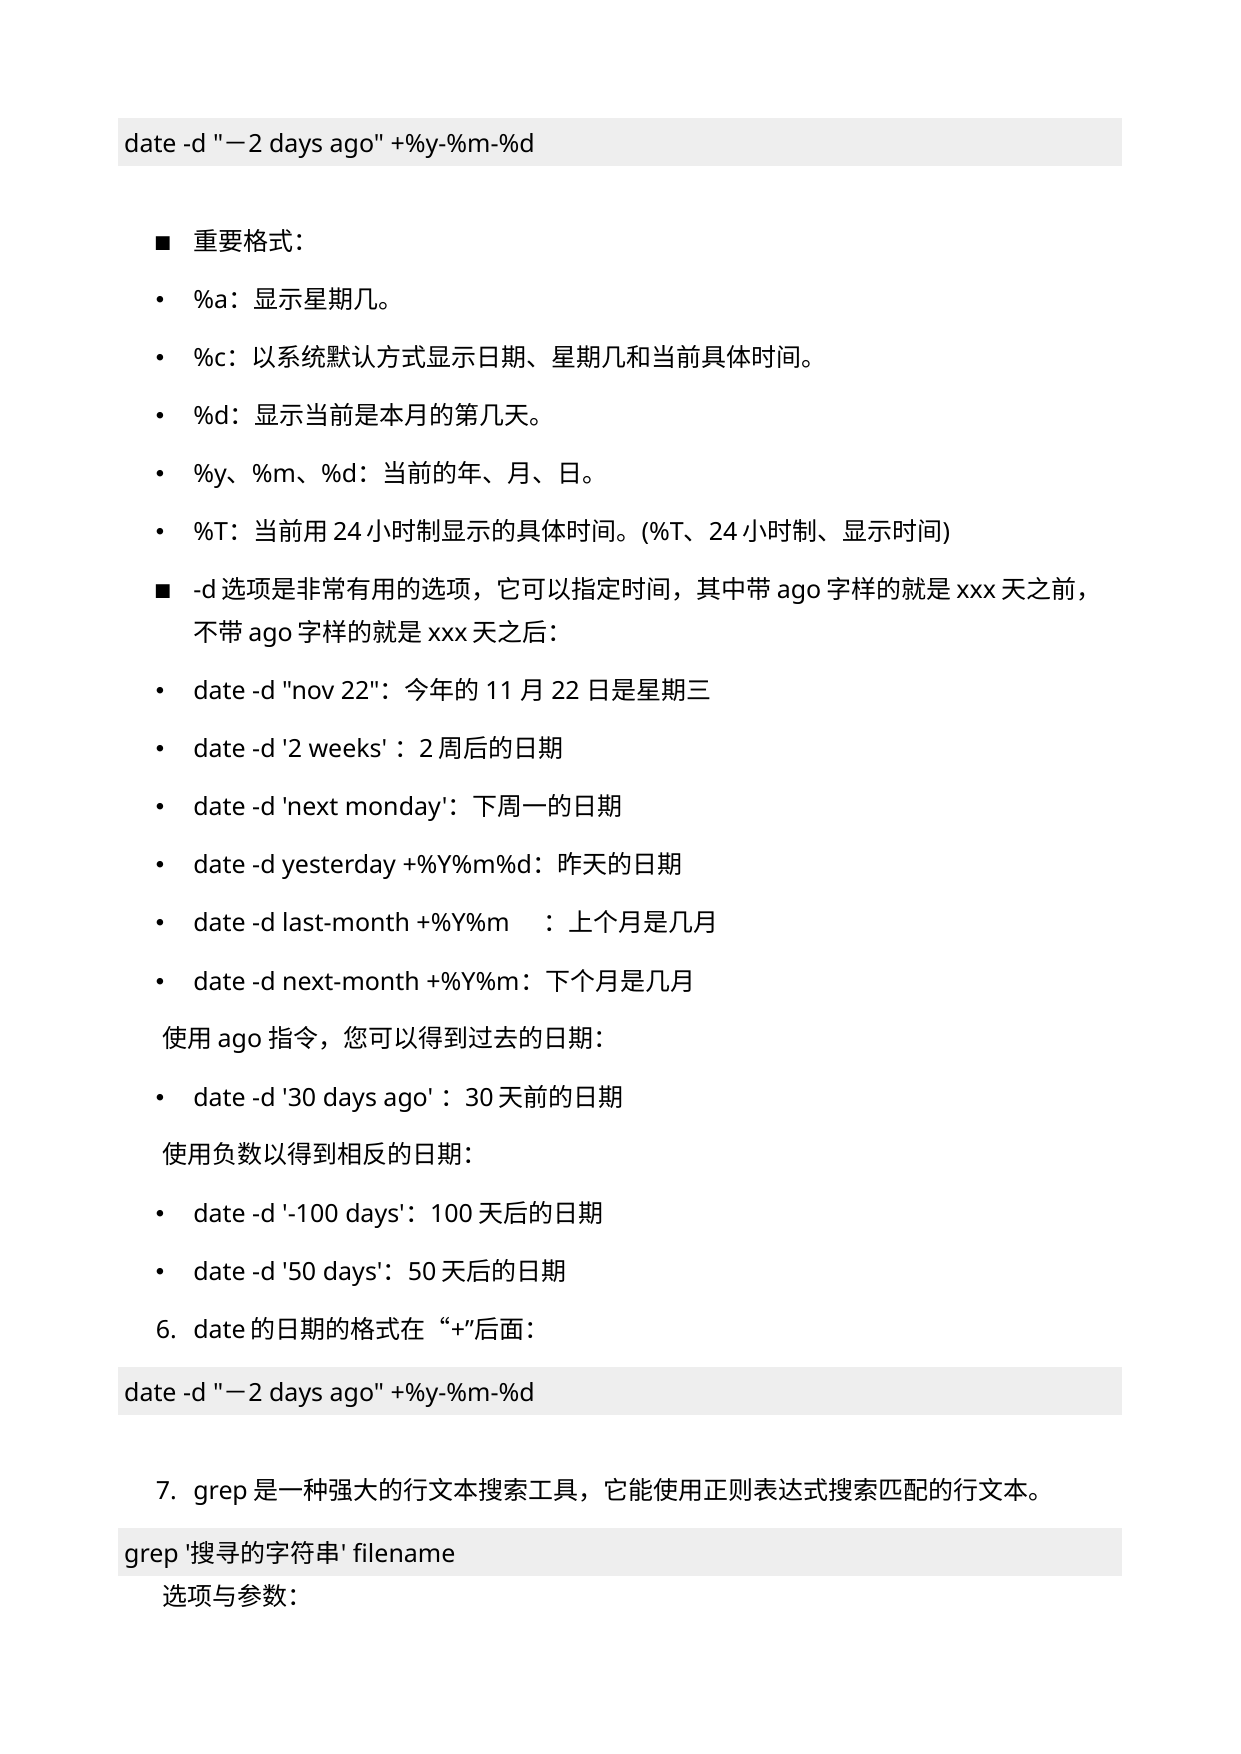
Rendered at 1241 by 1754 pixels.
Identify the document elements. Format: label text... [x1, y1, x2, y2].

list 重要格式： [156, 221, 1122, 257]
list %c：以系统默认方式显示日期、星期几和当前具体时间。 [156, 337, 1122, 373]
table_header date -d "－2 days ago" +%y-%m-%d [118, 1367, 1122, 1415]
list date -d '30 days ago' ：30天前的日期 [156, 1077, 1122, 1113]
list -d选项是非常有用的选项，它可以指定时间，其中带ago字样的就是xxx天之前，不带ago字样的就是xxx天之后： [156, 569, 1122, 649]
list %a：显示星期几。 [156, 279, 1122, 316]
list date -d '50 days'：50天后的日期 [156, 1251, 1122, 1287]
text 使用负数以得到相反的日期： [118, 1135, 1122, 1171]
list date -d '2 weeks' ：2周后的日期 [156, 729, 1122, 765]
list date -d 'next monday'：下周一的日期 [156, 787, 1122, 823]
list %T：当前用24小时制显示的具体时间。(%T、24小时制、显示时间) [156, 511, 1122, 548]
list %y、%m、%d：当前的年、月、日。 [156, 453, 1122, 489]
table_header date -d "－2 days ago" +%y-%m-%d [118, 118, 1122, 166]
list %d：显示当前是本月的第几天。 [156, 395, 1122, 432]
list date -d last-month +%Y%m ：上个月是几月 [156, 903, 1122, 939]
list date -d yesterday +%Y%m%d：昨天的日期 [156, 845, 1122, 881]
text 选项与参数： [118, 1576, 1122, 1612]
list date的日期的格式在“+”后面： [156, 1309, 1122, 1345]
list date -d "nov 22"：今年的 11 月 22 日是星期三 [156, 671, 1122, 707]
list grep是一种强大的行文本搜索工具，它能使用正则表达式搜索匹配的行文本。 [156, 1470, 1122, 1506]
text 使用 ago 指令，您可以得到过去的日期： [118, 1019, 1122, 1055]
list date -d '-100 days'：100天后的日期 [156, 1193, 1122, 1229]
list date -d next-month +%Y%m：下个月是几月 [156, 961, 1122, 997]
table_header grep '搜寻的字符串' filename [118, 1528, 1122, 1576]
